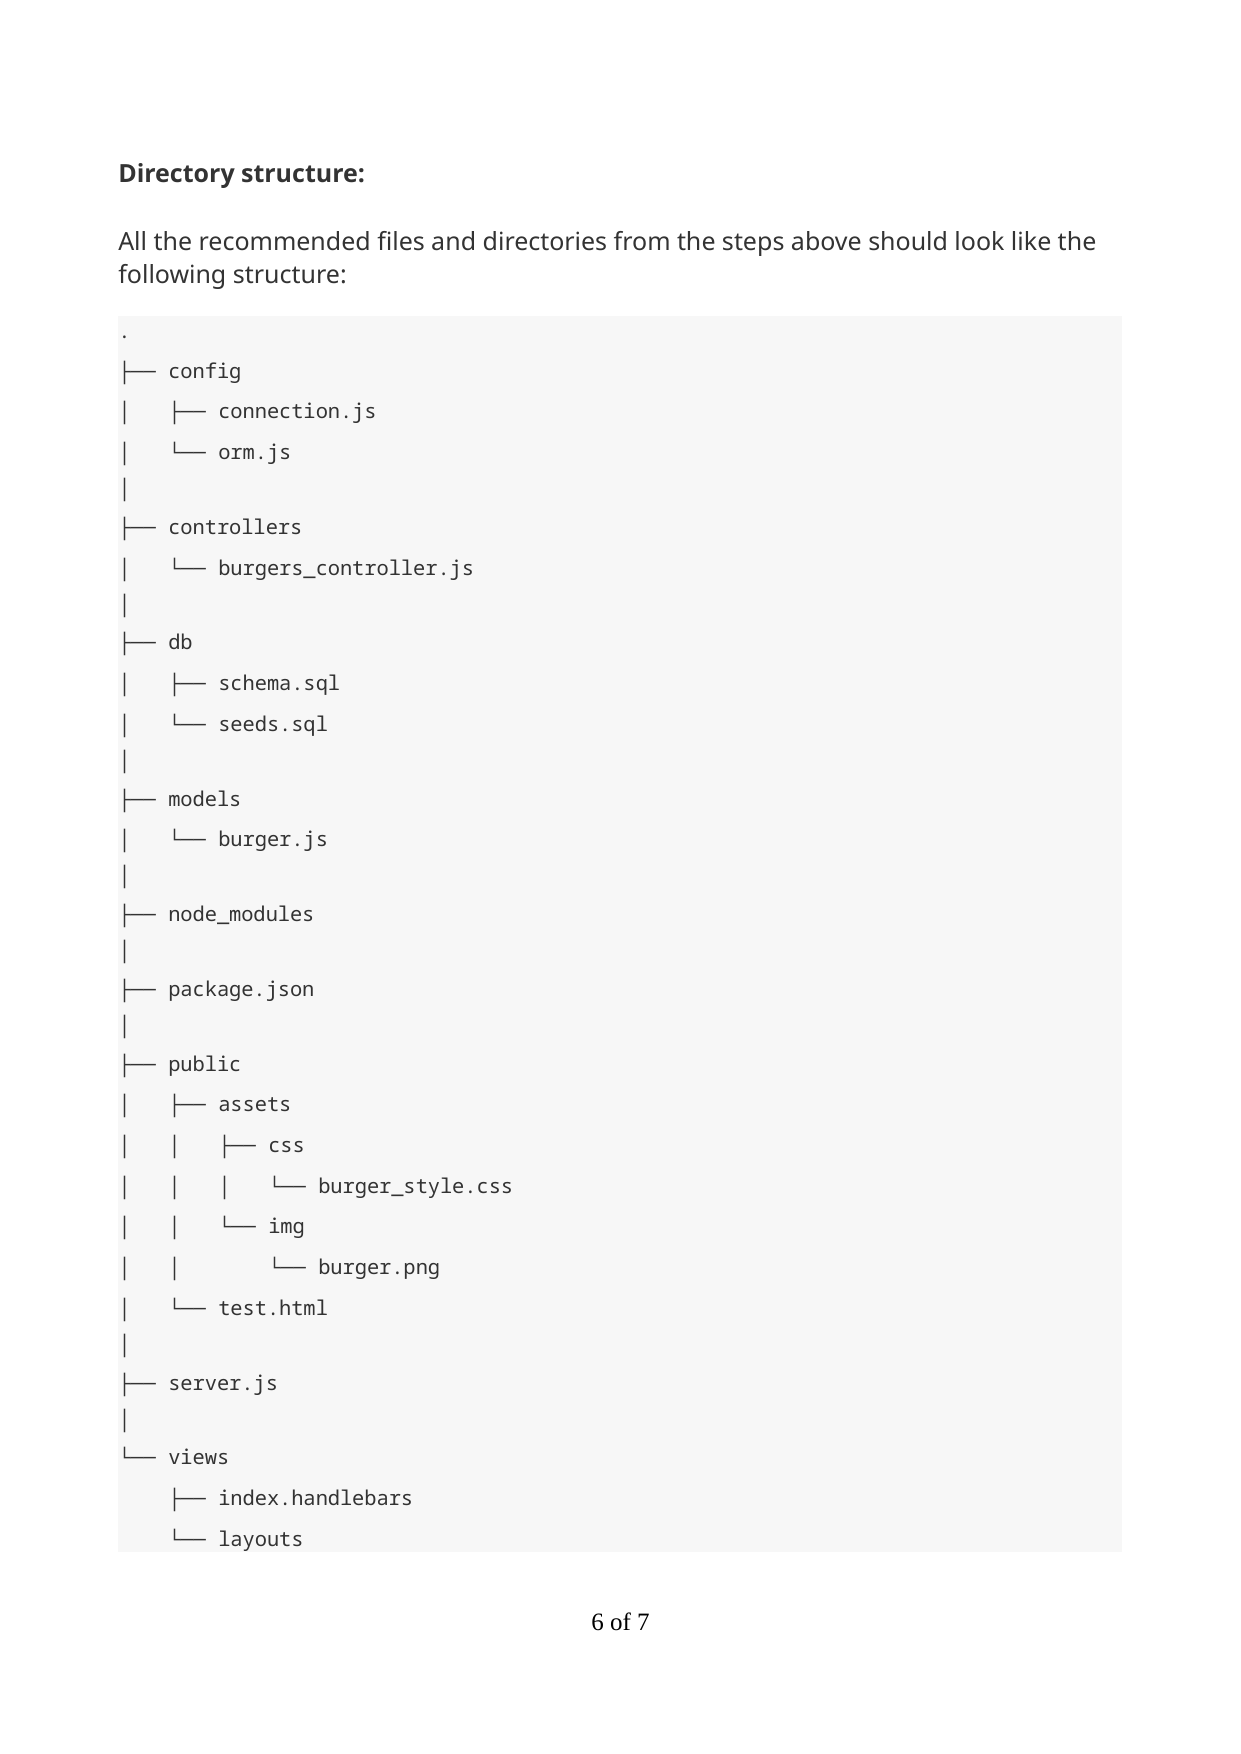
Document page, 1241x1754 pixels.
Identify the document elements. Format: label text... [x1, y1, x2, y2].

text │ │ ├── css [118, 1131, 1122, 1159]
text │ [125, 750, 1122, 773]
text │ └── test.html [118, 1293, 1122, 1321]
text │ [118, 1334, 124, 1357]
text │ [125, 1334, 1122, 1357]
text │ [118, 594, 124, 617]
text │ └── burgers_controller.js [118, 553, 1122, 581]
text │ [125, 1409, 1122, 1432]
text │ [118, 750, 124, 773]
text ├── public [118, 1049, 1122, 1077]
text ├── models [118, 784, 1122, 812]
text │ │ └── img [118, 1212, 1122, 1240]
text │ [118, 1409, 124, 1432]
text │ [118, 940, 1122, 964]
text ├── server.js [118, 1368, 1122, 1396]
text └── layouts [118, 1524, 1122, 1552]
text ├── config [118, 356, 1122, 384]
text │ [118, 1015, 1122, 1039]
text ├── node_modules [118, 900, 1122, 928]
text │ [118, 478, 1122, 502]
text ├── db [118, 628, 1122, 656]
text │ └── seeds.sql [118, 709, 1122, 737]
text │ │ └── burger.png [118, 1253, 1122, 1281]
text . [118, 316, 1122, 344]
text │ [125, 594, 1122, 617]
text │ └── burger.js [118, 825, 1122, 853]
text All the recommended files and directories from the steps above should look like the following structure: [118, 223, 1122, 291]
text │ ├── assets [118, 1090, 1122, 1118]
text │ ├── connection.js [118, 397, 1122, 425]
subtitle Directory structure: [118, 156, 1122, 190]
text │ │ │ └── burger_style.css [118, 1171, 1122, 1199]
text └── views [118, 1443, 1122, 1471]
text ├── controllers [118, 512, 1122, 541]
text │ └── orm.js [118, 438, 1122, 466]
text ├── package.json [118, 974, 1122, 1003]
text │ ├── schema.sql [118, 669, 1122, 697]
text │ [118, 865, 1122, 889]
text ├── index.handlebars [118, 1484, 1122, 1512]
